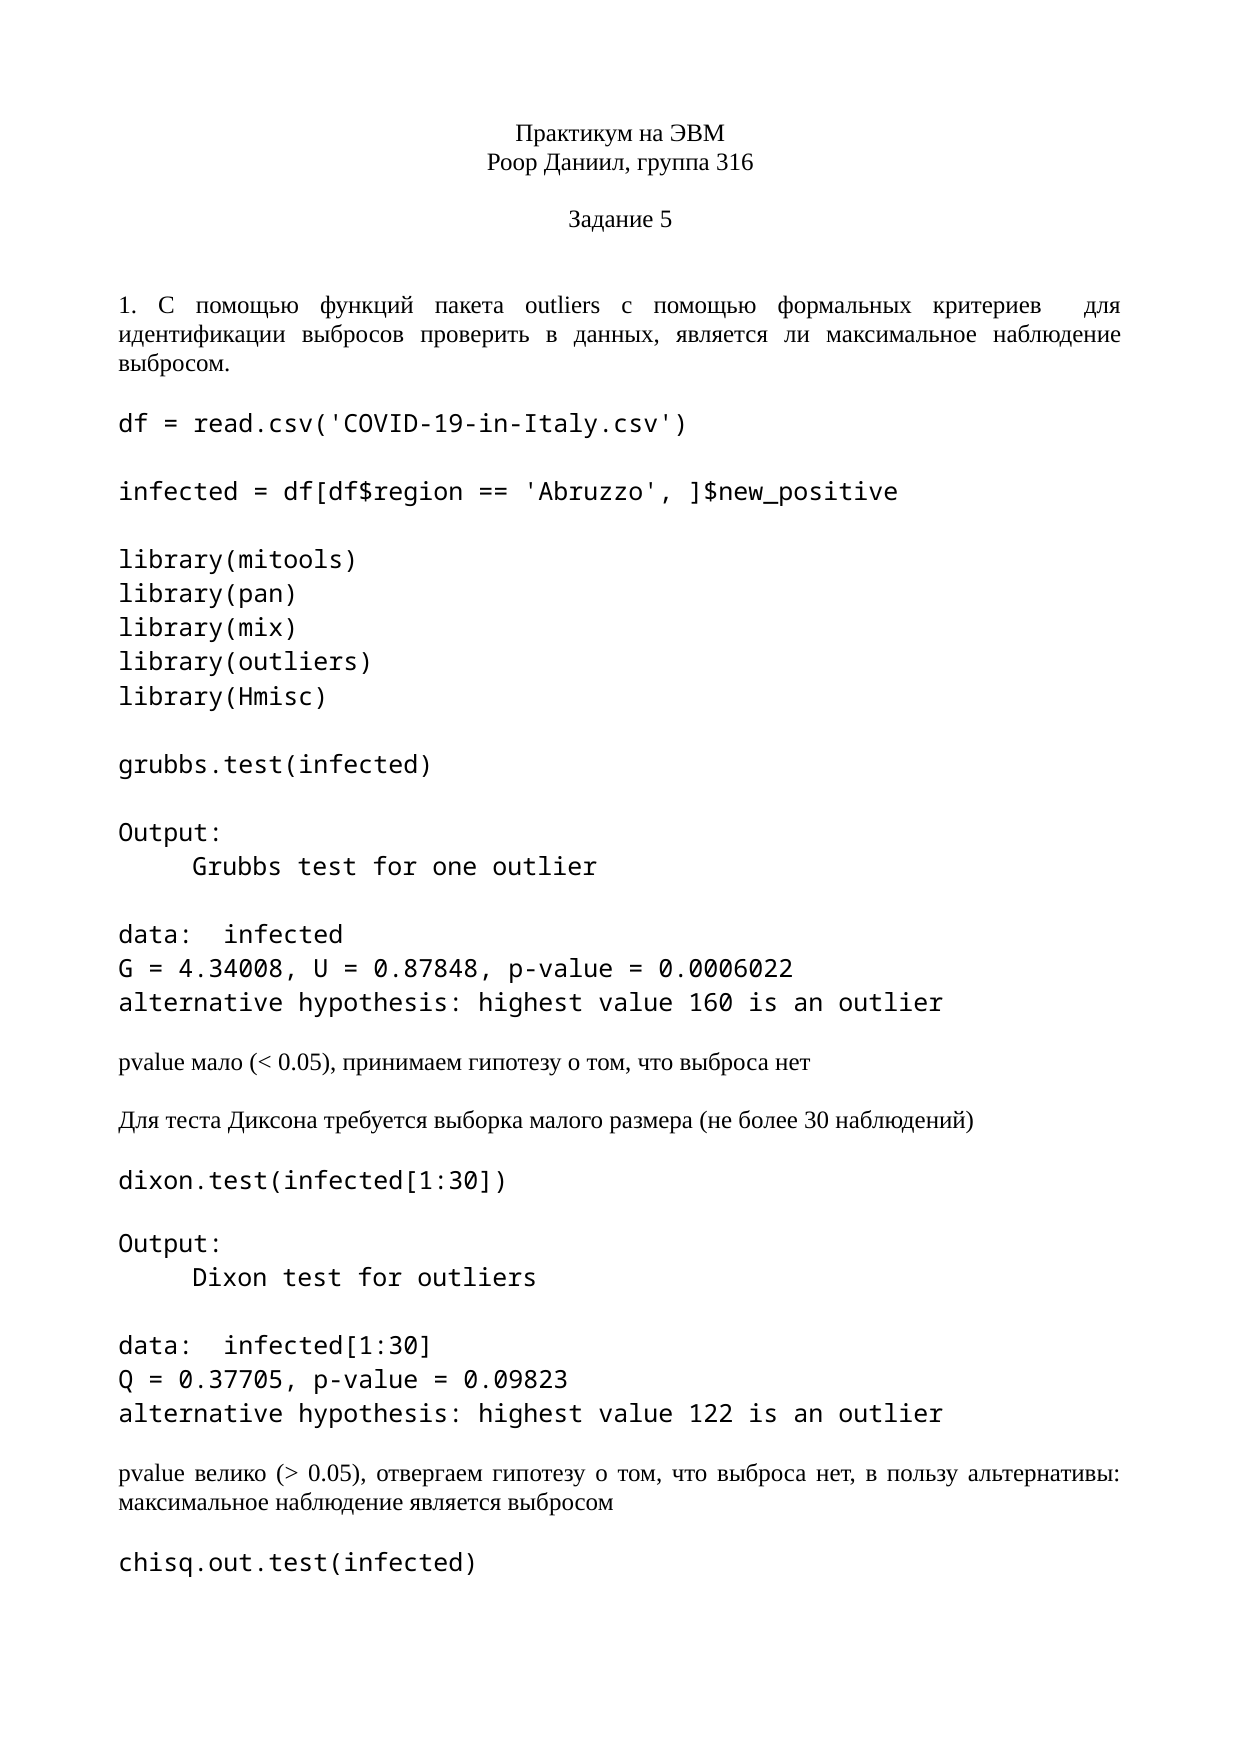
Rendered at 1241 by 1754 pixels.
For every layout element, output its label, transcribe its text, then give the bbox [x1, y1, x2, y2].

text pvalue мало (< 0.05), принимаем гипотезу о том, что выброса нет [118, 1047, 1122, 1076]
text library(mitools) [118, 542, 1122, 576]
text infected = df[df$region == 'Abruzzo', ]$new_positive [118, 474, 1122, 508]
text Задание 5 [118, 204, 1122, 233]
text df = read.csv('COVID-19-in-Italy.csv') [118, 406, 1122, 440]
text alternative hypothesis: highest value 122 is an outlier [118, 1396, 1122, 1430]
text library(pan) [118, 576, 1122, 610]
text Grubbs test for one outlier [118, 848, 1122, 882]
text data: infected[1:30] [118, 1327, 1122, 1362]
text library(Hmisc) [118, 678, 1122, 712]
text Output: [118, 1225, 1122, 1259]
text chisq.out.test(infected) [118, 1545, 1122, 1579]
text grubbs.test(infected) [118, 746, 1122, 780]
text dixon.test(infected[1:30]) [118, 1162, 1122, 1197]
text data: infected [118, 917, 1122, 951]
text alternative hypothesis: highest value 160 is an outlier [118, 985, 1122, 1019]
text Для теста Диксона требуется выборка малого размера (не более 30 наблюдений) [118, 1105, 1122, 1134]
text Практикум на ЭВМ Роор Даниил, группа 316 [118, 118, 1122, 176]
text library(outliers) [118, 644, 1122, 678]
text Dixon test for outliers [118, 1259, 1122, 1293]
text pvalue велико (> 0.05), отвергаем гипотезу о том, что выброса нет, в пользу альтернативы: максимальное наблюдение является выбросом [118, 1458, 1122, 1516]
text Output: [118, 814, 1122, 848]
text Q = 0.37705, p-value = 0.09823 [118, 1362, 1122, 1396]
text G = 4.34008, U = 0.87848, p-value = 0.0006022 [118, 951, 1122, 985]
text 1. С помощью функций пакета outliers с помощью формальных критериев для идентификации выбросов проверить в данных, является ли максимальное наблюдение выбросом. [118, 291, 1122, 377]
text library(mix) [118, 610, 1122, 644]
